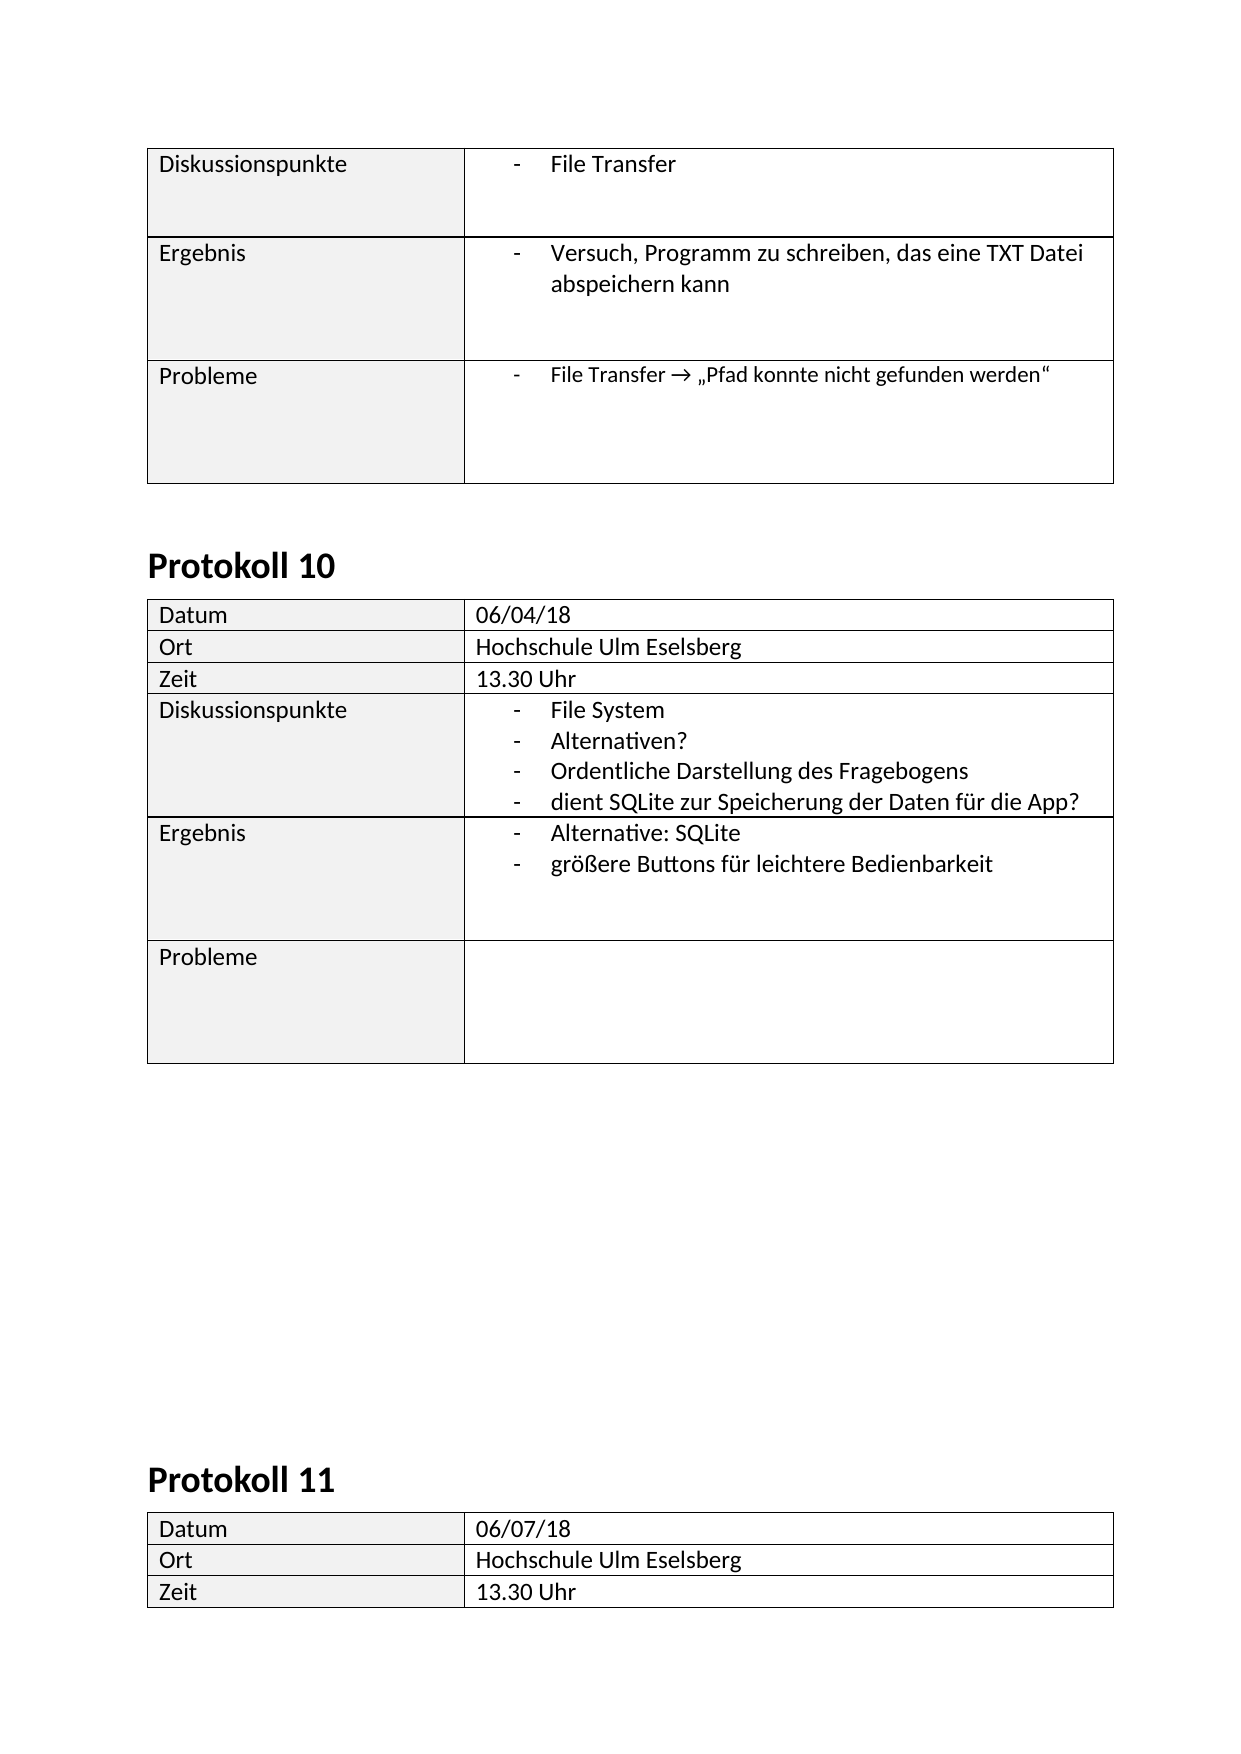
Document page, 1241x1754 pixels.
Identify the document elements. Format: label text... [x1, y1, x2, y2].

table_cell Ergebnis [148, 818, 464, 939]
subtitle Protokoll 11 [148, 1456, 1093, 1502]
table_cell Hochschule Ulm Eselsberg [465, 1545, 1113, 1575]
table_cell Ergebnis [148, 238, 464, 359]
table_cell Ort [148, 631, 464, 662]
table_header 07.06.18 [465, 1513, 1113, 1544]
table_cell 13.30 Uhr [465, 663, 1113, 693]
table_cell Diskussionspunkte [148, 694, 464, 816]
table_header 04.06.18 [465, 600, 1113, 630]
table_header Datum [148, 1513, 464, 1544]
table_cell Hochschule Ulm Eselsberg [465, 631, 1113, 662]
subtitle Protokoll 10 [148, 542, 1093, 588]
table_header Datum [148, 600, 464, 630]
table_cell Probleme [148, 941, 464, 1063]
table_cell Diskussionspunkte [148, 149, 464, 236]
table_cell Versuch, Programm zu schreiben, das eine TXT Datei abspeichern kann [465, 238, 1113, 359]
table_cell Probleme [148, 361, 464, 483]
table_cell Zeit [148, 1576, 464, 1607]
table_cell Zeit [148, 663, 464, 693]
table_cell File Transfer → „Pfad konnte nicht gefunden werden“ [465, 361, 1113, 483]
table_cell [465, 941, 1113, 1063]
table_cell 13.30 Uhr [465, 1576, 1113, 1607]
table_cell Ort [148, 1545, 464, 1575]
table_cell File Transfer [465, 149, 1113, 236]
table_cell Alternative: SQLite größere Buttons für leichtere Bedienbarkeit [465, 818, 1113, 939]
table_cell File System Alternativen? Ordentliche Darstellung des Fragebogens dient SQLite zur Speicherung der Daten für die App? [465, 694, 1113, 816]
